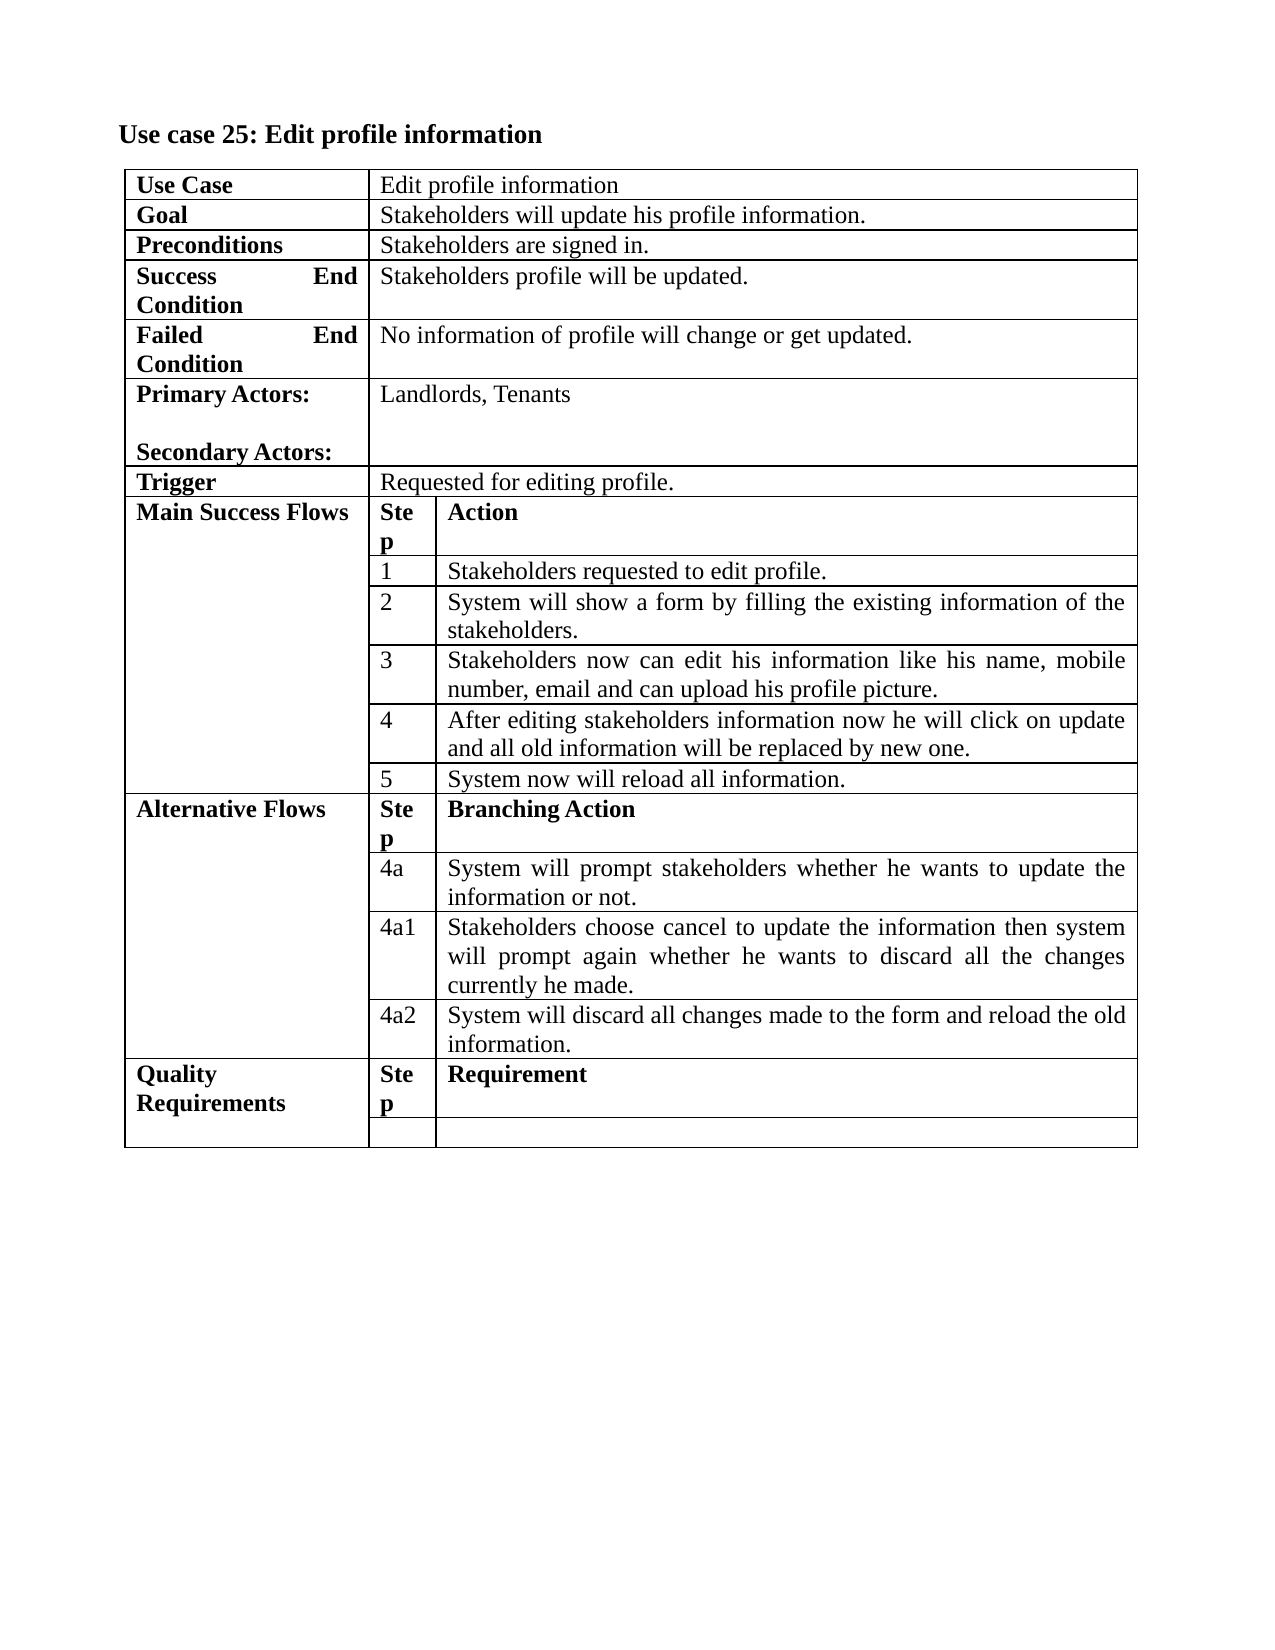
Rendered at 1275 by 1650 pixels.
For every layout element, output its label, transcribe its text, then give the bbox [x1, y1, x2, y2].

table_cell Requirement [437, 1059, 1137, 1117]
table_cell 2 [370, 587, 435, 644]
text Use case 25: Edit profile information [118, 118, 1157, 149]
table_cell Step [370, 497, 435, 555]
table_cell 4a1 [370, 912, 435, 998]
table_cell Main Success Flows [126, 497, 368, 792]
table_cell System now will reload all information. [437, 764, 1137, 792]
table_cell 4a2 [370, 1000, 435, 1057]
table_cell Stakeholders are signed in. [370, 231, 1137, 259]
table_cell Stakeholders will update his profile information. [370, 200, 1137, 229]
table_header Use Case [126, 170, 368, 199]
table_cell 5 [370, 764, 435, 792]
table_cell Quality Requirements [126, 1059, 368, 1147]
table_cell 1 [370, 556, 435, 585]
table_cell Success End Condition [126, 261, 368, 318]
table_header Edit profile information [370, 170, 1137, 199]
table_cell 4a [370, 853, 435, 911]
table_cell Primary Actors: Secondary Actors: [126, 379, 368, 465]
table_cell Branching Action [437, 794, 1137, 852]
table_cell Action [437, 497, 1137, 555]
table_cell System will show a form by filling the existing information of the stakeholders. [437, 587, 1137, 644]
table_cell Requested for editing profile. [370, 467, 1137, 496]
table_cell Preconditions [126, 231, 368, 259]
table_cell [370, 1118, 435, 1147]
table_cell System will prompt stakeholders whether he wants to update the information or not. [437, 853, 1137, 911]
table_cell Stakeholders choose cancel to update the information then system will prompt again whether he wants to discard all the changes currently he made. [437, 912, 1137, 998]
table_cell Stakeholders profile will be updated. [370, 261, 1137, 318]
table_cell Landlords, Tenants [370, 379, 1137, 465]
table_cell No information of profile will change or get updated. [370, 320, 1137, 377]
table_cell 4 [370, 705, 435, 762]
table_cell After editing stakeholders information now he will click on update and all old information will be replaced by new one. [437, 705, 1137, 762]
table_cell Failed End Condition [126, 320, 368, 377]
table_cell 3 [370, 646, 435, 703]
table_cell System will discard all changes made to the form and reload the old information. [437, 1000, 1137, 1057]
table_cell Stakeholders now can edit his information like his name, mobile number, email and can upload his profile picture. [437, 646, 1137, 703]
table_cell Trigger [126, 467, 368, 496]
table_cell Alternative Flows [126, 794, 368, 1057]
table_cell Goal [126, 200, 368, 229]
table_cell Step [370, 794, 435, 852]
table_cell Step [370, 1059, 435, 1117]
table_cell Stakeholders requested to edit profile. [437, 556, 1137, 585]
table_cell [437, 1118, 1137, 1147]
